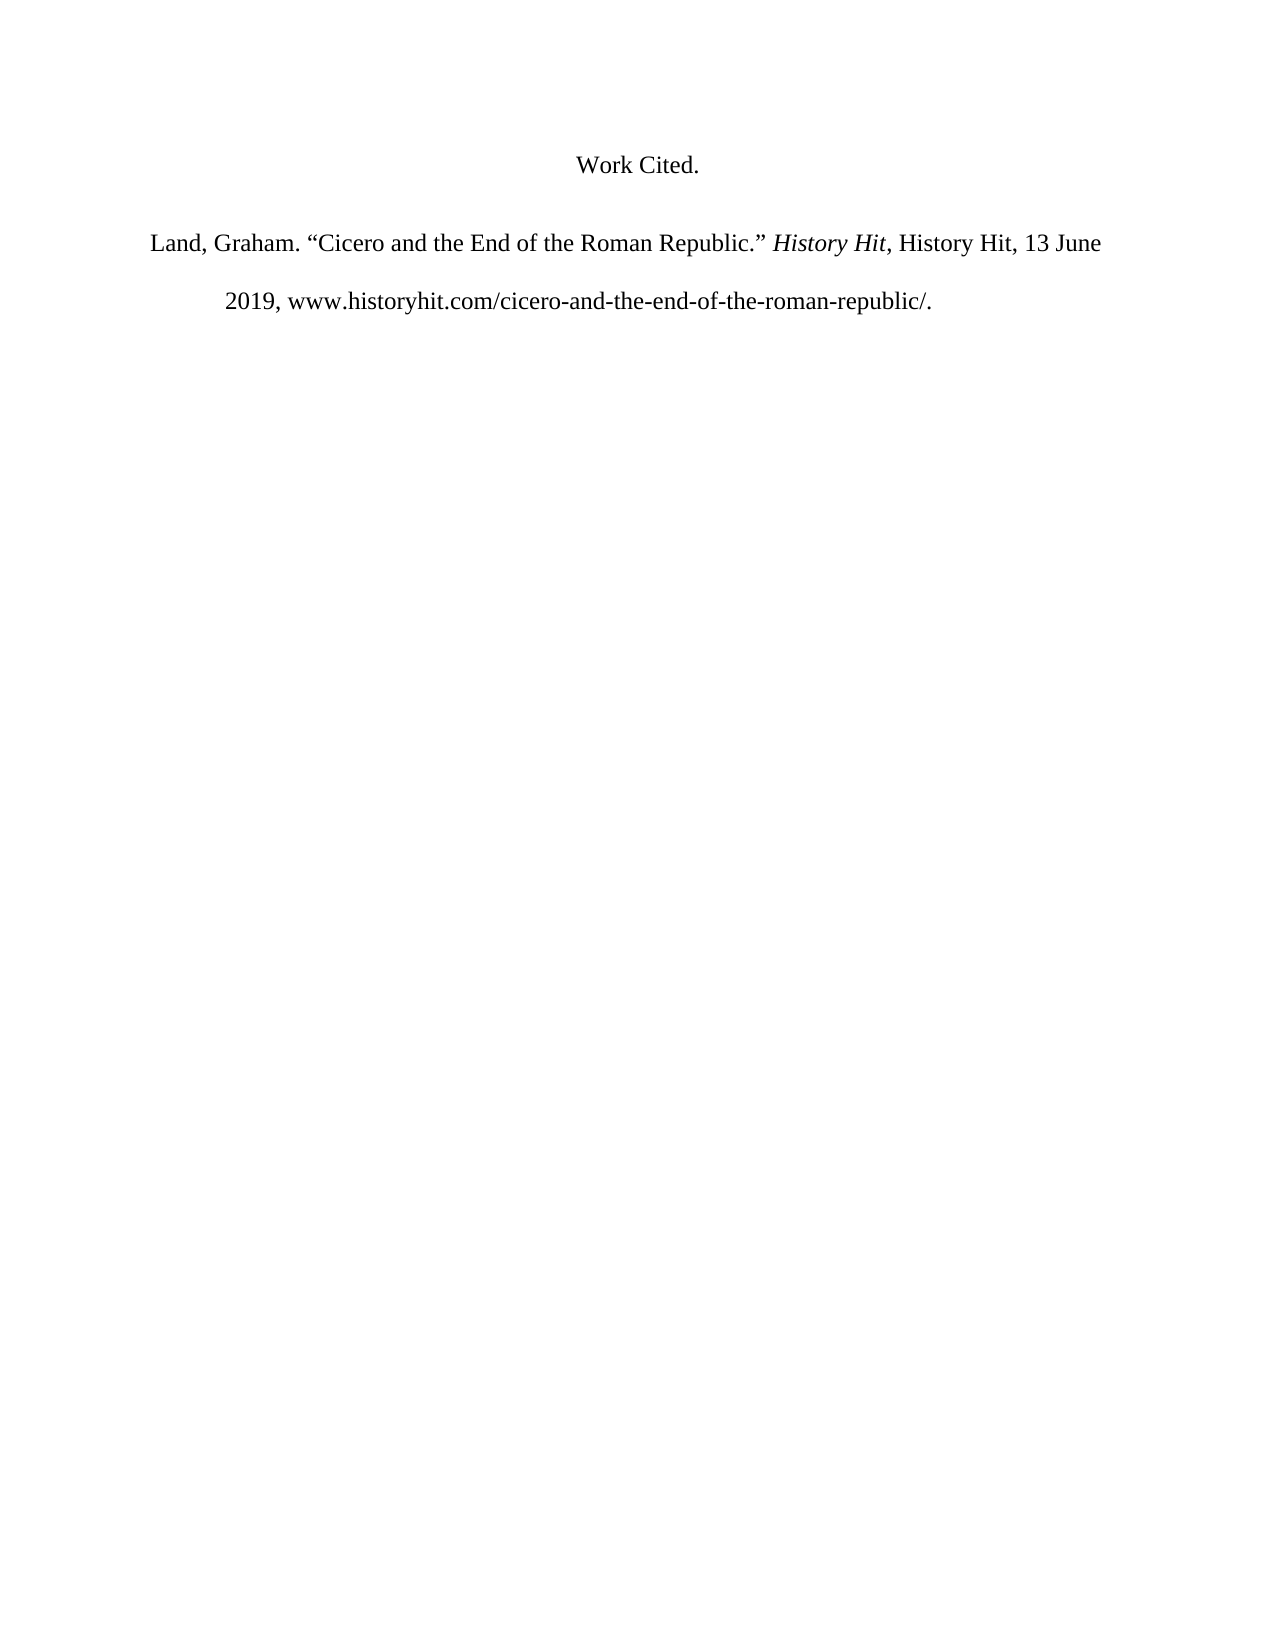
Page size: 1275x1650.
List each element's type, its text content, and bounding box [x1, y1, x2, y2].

text Work Cited. [150, 150, 1125, 179]
text Land, Graham. “Cicero and the End of the Roman Republic.” History Hit, History Hit, 13 June 2019, www.historyhit.com/cicero-and-the-end-of-the-roman-republic/. [150, 228, 1125, 314]
